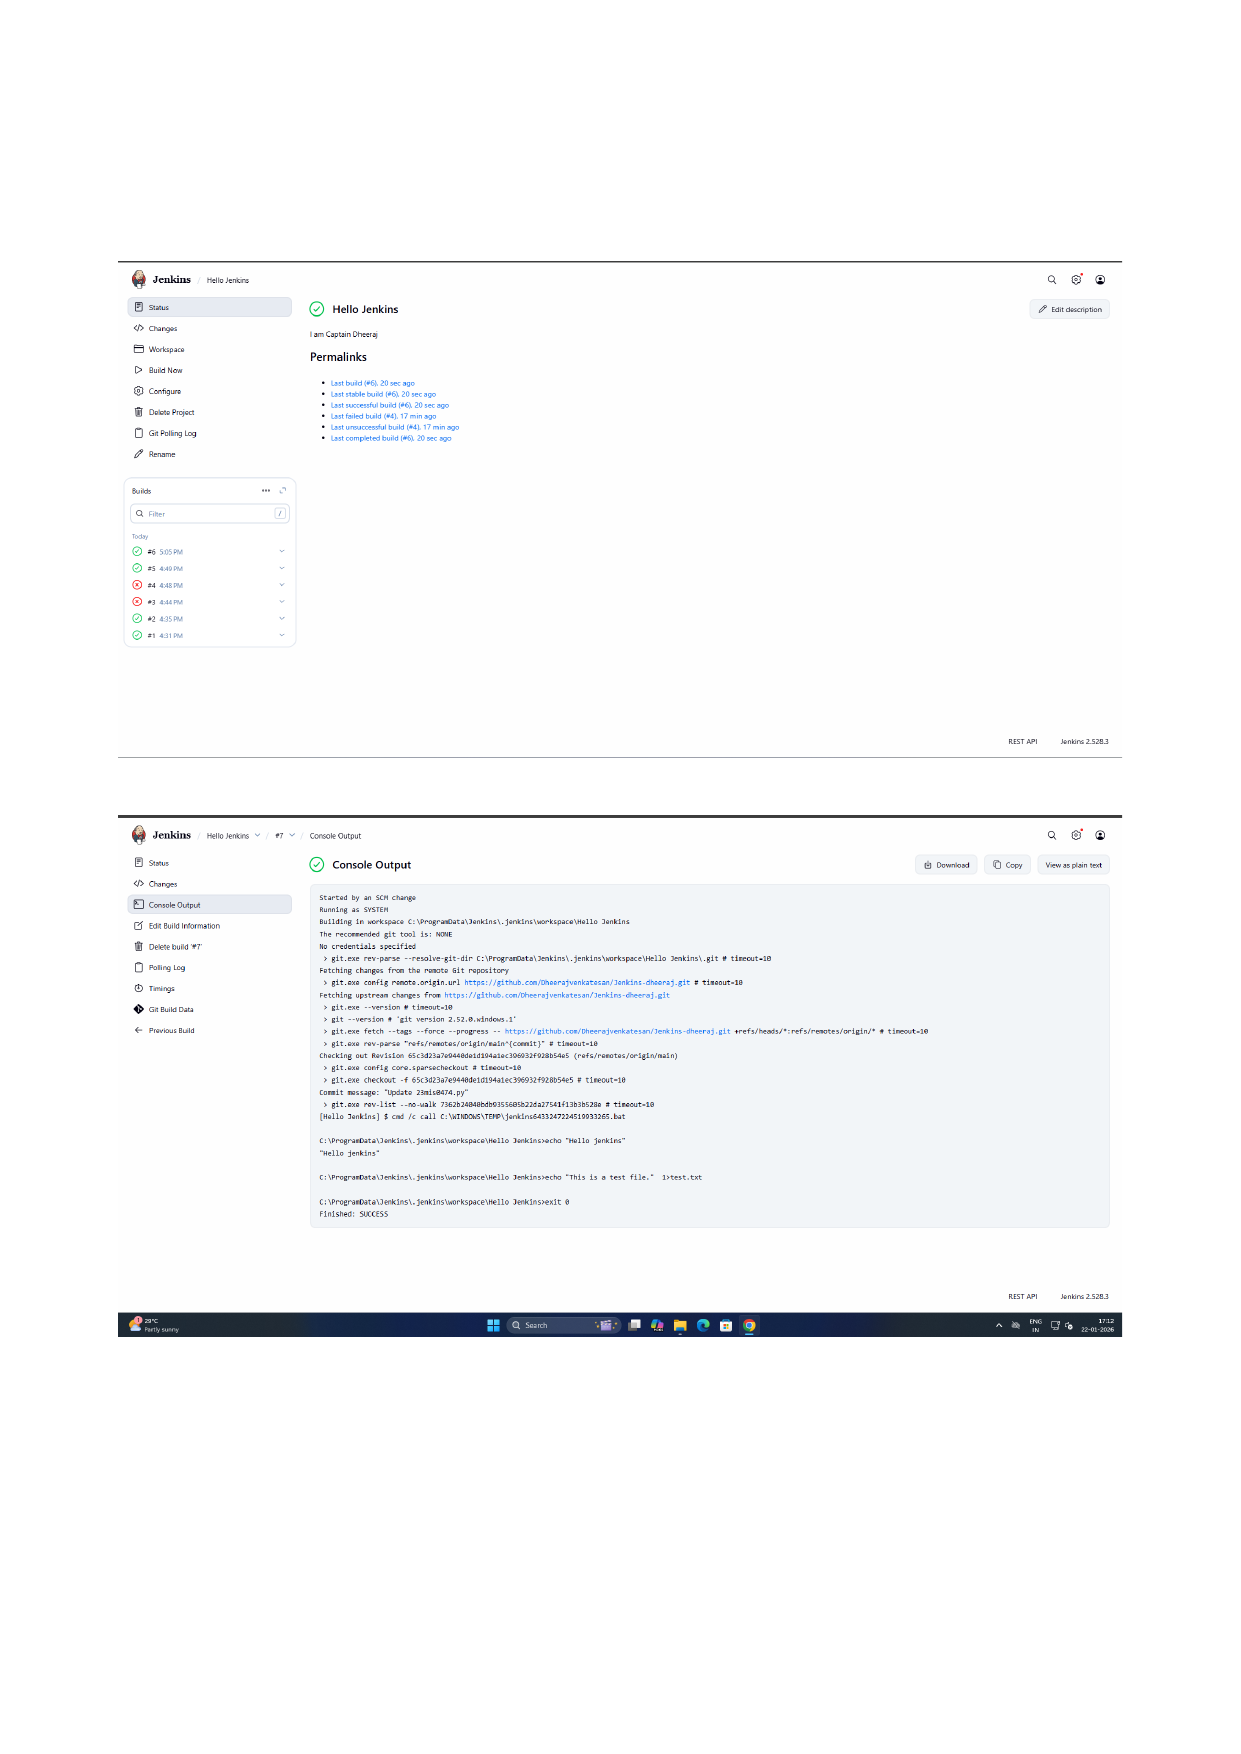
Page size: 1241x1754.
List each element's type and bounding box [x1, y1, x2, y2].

picture [118, 261, 1123, 758]
picture [118, 815, 1123, 1337]
